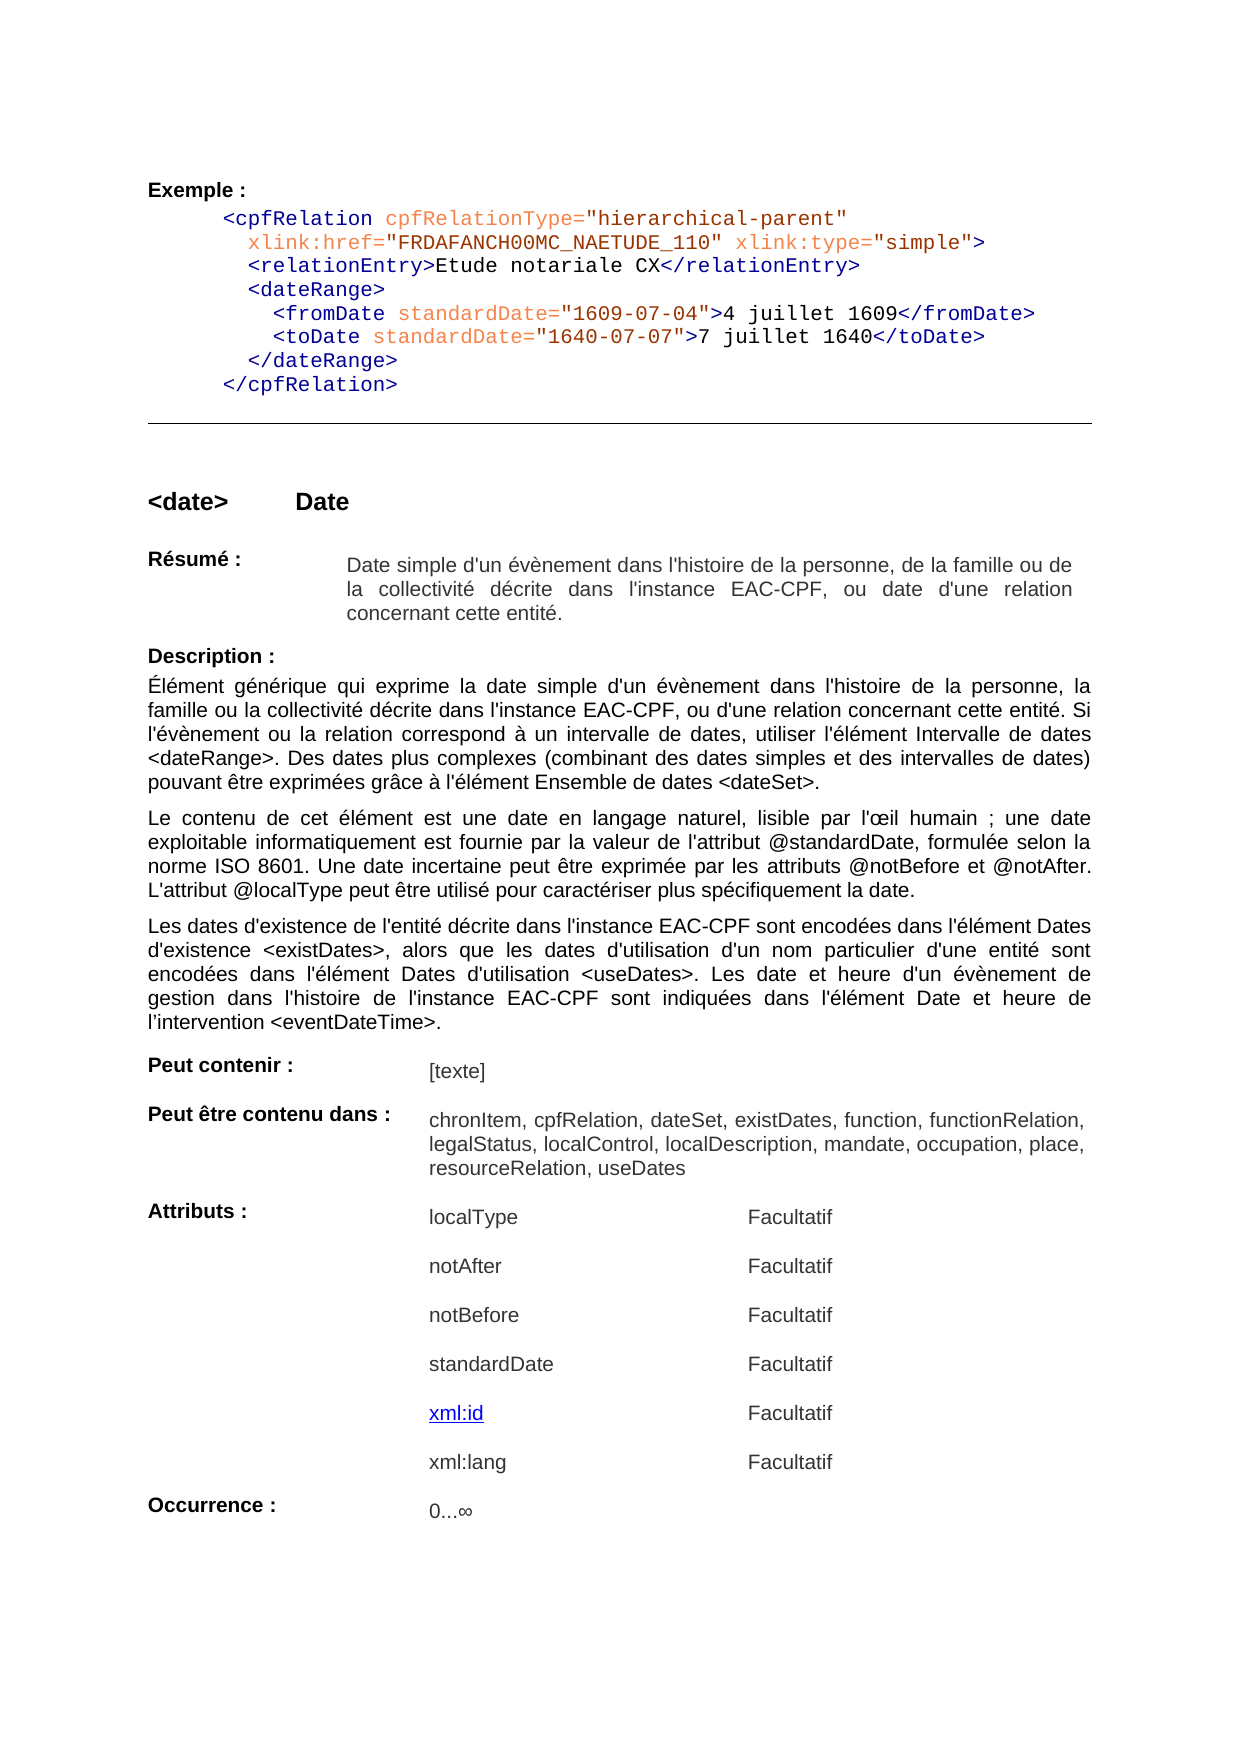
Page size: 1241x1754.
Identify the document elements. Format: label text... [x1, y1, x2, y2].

table_cell standardDate [429, 1339, 748, 1388]
table_cell [148, 1241, 429, 1290]
table_cell [148, 1437, 429, 1486]
table_cell Attributs : [148, 1193, 429, 1241]
table_cell Facultatif [748, 1290, 1085, 1339]
text <cpfRelation cpfRelationType="hierarchical-parent" [148, 208, 1092, 232]
table_cell localType [429, 1193, 748, 1241]
table_cell Occurrence : [148, 1486, 429, 1535]
text <date> Date [148, 487, 1092, 515]
table_cell [148, 1388, 429, 1437]
text Le contenu de cet élément est une date en langage naturel, lisible par l'œil humain ; une date exploitable informatiquement est fournie par la valeur de l'attribut @standardDate, formulée selon la norme ISO 8601. Une date incertaine peut être exprimée par les attributs @notBefore et @notAfter. L'attribut @localType peut être utilisé pour caractériser plus spécifiquement la date. [148, 806, 1092, 902]
table_cell [148, 1290, 429, 1339]
table_header Résumé : [136, 540, 335, 637]
text Élément générique qui exprime la date simple d'un évènement dans l'histoire de la personne, la famille ou la collectivité décrite dans l'instance EAC-CPF, ou d'une relation concernant cette entité. Si l'évènement ou la relation correspond à un intervalle de dates, utiliser l'élément Intervalle de dates <dateRange>. Des dates plus complexes (combinant des dates simples et des intervalles de dates) pouvant être exprimées grâce à l'élément Ensemble de dates <dateSet>. [148, 674, 1092, 793]
table_header Peut contenir : [148, 1047, 429, 1096]
table_cell [148, 1339, 429, 1388]
text Exemple : [148, 178, 1092, 202]
table_cell xml:lang [429, 1437, 748, 1486]
table_cell Peut être contenu dans : [148, 1096, 429, 1192]
table_cell xml:id [429, 1388, 748, 1437]
table_header [texte] [429, 1047, 1085, 1096]
table_cell Facultatif [748, 1193, 1085, 1241]
table_cell notBefore [429, 1290, 748, 1339]
table_cell Facultatif [748, 1388, 1085, 1437]
table_cell 0...∞ [429, 1486, 1085, 1535]
text Description : [148, 643, 1092, 667]
table_cell Facultatif [748, 1339, 1085, 1388]
table_cell Facultatif [748, 1241, 1085, 1290]
table_header Date simple d'un évènement dans l'histoire de la personne, de la famille ou de la collectivité décrite dans l'instance EAC-CPF, ou date d'une relation concernant cette entité. [335, 540, 1085, 637]
table_cell chronItem, cpfRelation, dateSet, existDates, function, functionRelation, legalStatus, localControl, localDescription, mandate, occupation, place, resourceRelation, useDates [429, 1096, 1085, 1192]
text Les dates d'existence de l'entité décrite dans l'instance EAC-CPF sont encodées dans l'élément Dates d'existence <existDates>, alors que les dates d'utilisation d'un nom particulier d'une entité sont encodées dans l'élément Dates d'utilisation <useDates>. Les date et heure d'un évènement de gestion dans l'histoire de l'instance EAC-CPF sont indiquées dans l'élément Date et heure de l’intervention <eventDateTime>. [148, 914, 1092, 1034]
table_cell Facultatif [748, 1437, 1085, 1486]
text xlink:href="FRDAFANCH00MC_NAETUDE_110" xlink:type="simple"> <relationEntry>Etude notariale CX</relationEntry> <dateRange> <fromDate standardDate="1609-07-04">4 juillet 1609</fromDate> <toDate standardDate="1640-07-07">7 juillet 1640</toDate> </dateRange> </cpfRelation> [148, 232, 1092, 397]
table_cell notAfter [429, 1241, 748, 1290]
